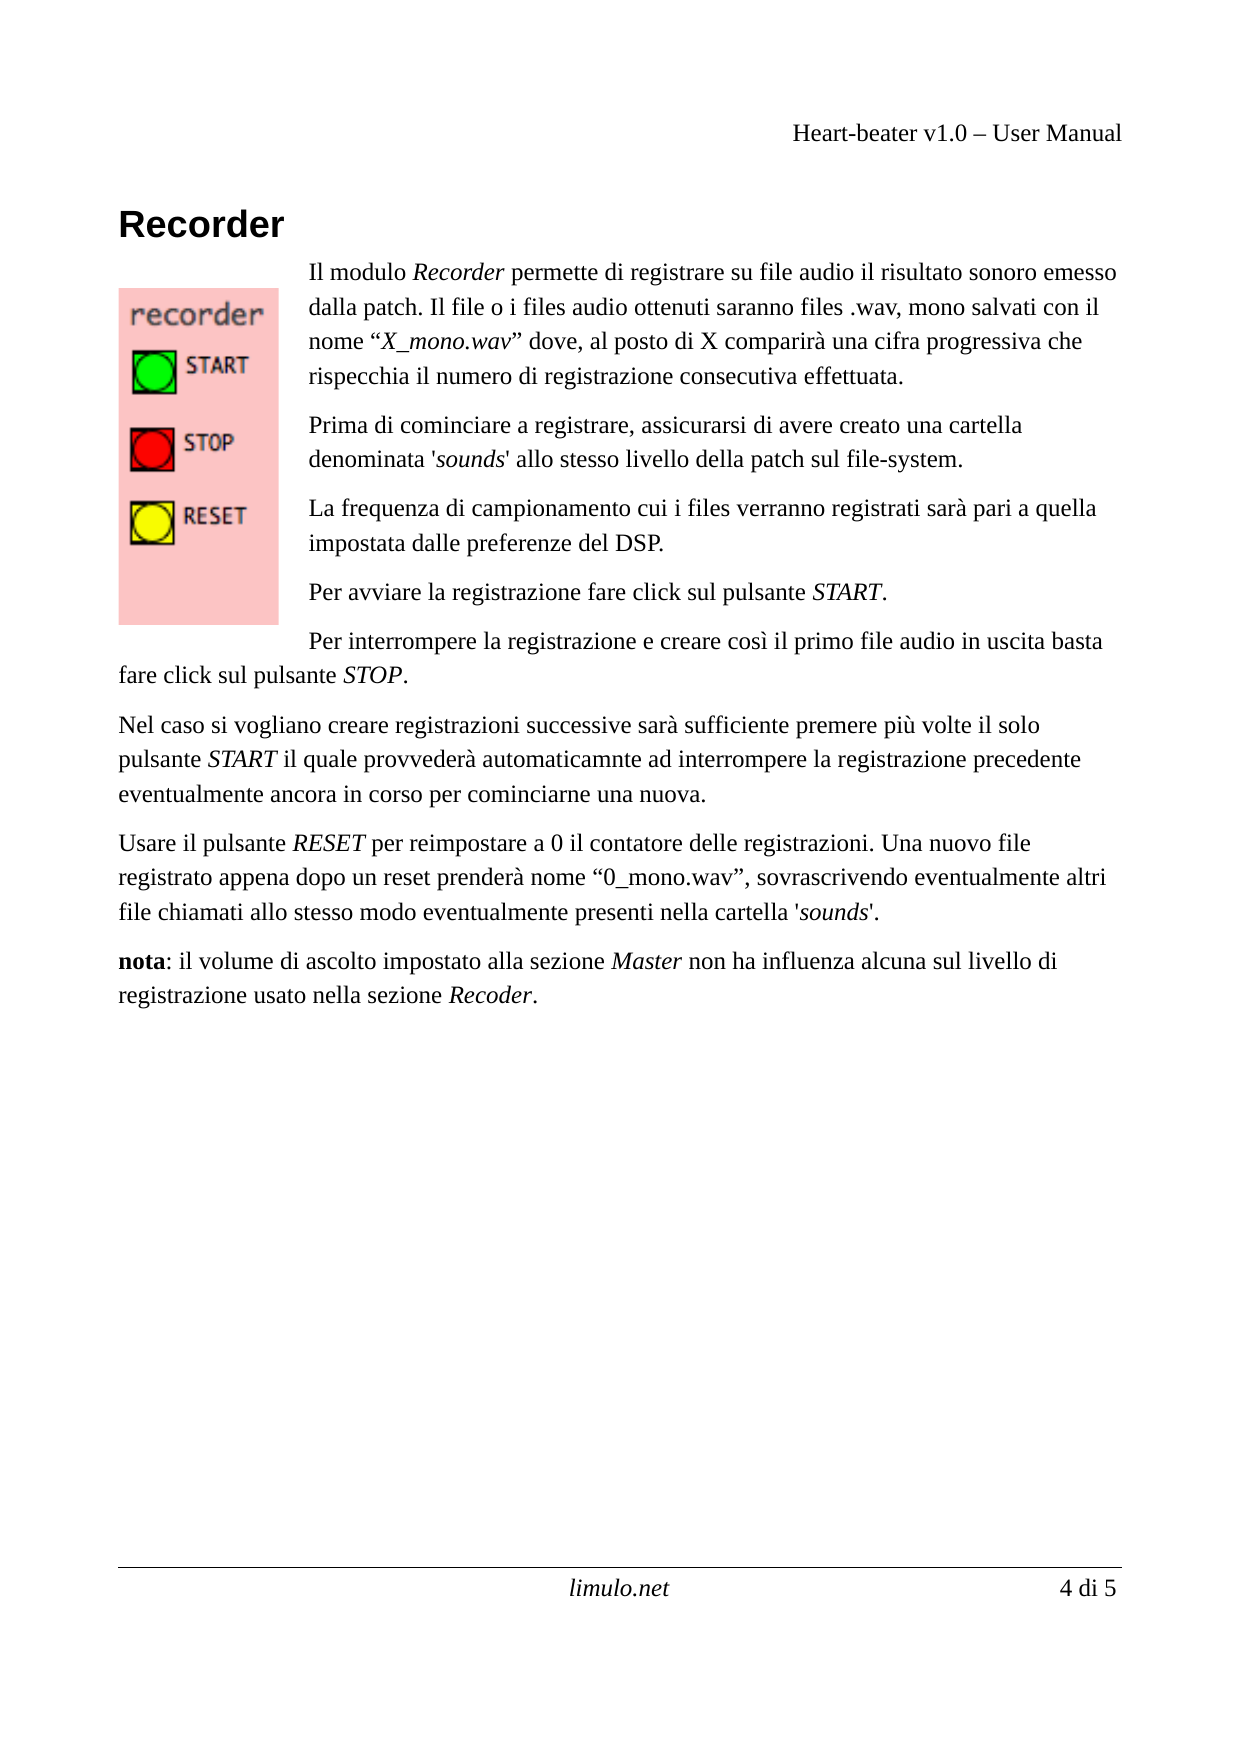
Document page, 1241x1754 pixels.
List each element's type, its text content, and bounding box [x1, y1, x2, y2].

text La frequenza di campionamento cui i files verranno registrati sarà pari a quella impostata dalle preferenze del DSP. [279, 493, 1122, 557]
text Per interrompere la registrazione e creare così il primo file audio in uscita basta fare click sul pulsante STOP. [118, 626, 1122, 689]
text Il modulo Recorder permette di registrare su file audio il risultato sonoro emesso dalla patch. Il file o i files audio ottenuti saranno files .wav, mono salvati con il nome “X_mono.wav” dove, al posto di X comparirà una cifra progressiva che rispecchia il numero di registrazione consecutiva effettuata. [118, 257, 1122, 390]
subtitle Recorder [118, 201, 1122, 245]
text nota: il volume di ascolto impostato alla sezione Master non ha influenza alcuna sul livello di registrazione usato nella sezione Recoder. [118, 946, 1122, 1009]
text Prima di cominciare a registrare, assicurarsi di avere creato una cartella denominata 'sounds' allo stesso livello della patch sul file-system. [279, 410, 1122, 473]
text Usare il pulsante RESET per reimpostare a 0 il contatore delle registrazioni. Una nuovo file registrato appena dopo un reset prenderà nome “0_mono.wav”, sovrascrivendo eventualmente altri file chiamati allo stesso modo eventualmente presenti nella cartella 'sounds'. [118, 828, 1122, 925]
picture [118, 288, 279, 625]
text Per avviare la registrazione fare click sul pulsante START. [279, 577, 1122, 606]
text Nel caso si vogliano creare registrazioni successive sarà sufficiente premere più volte il solo pulsante START il quale provvederà automaticamnte ad interrompere la registrazione precedente eventualmente ancora in corso per cominciarne una nuova. [118, 710, 1122, 807]
